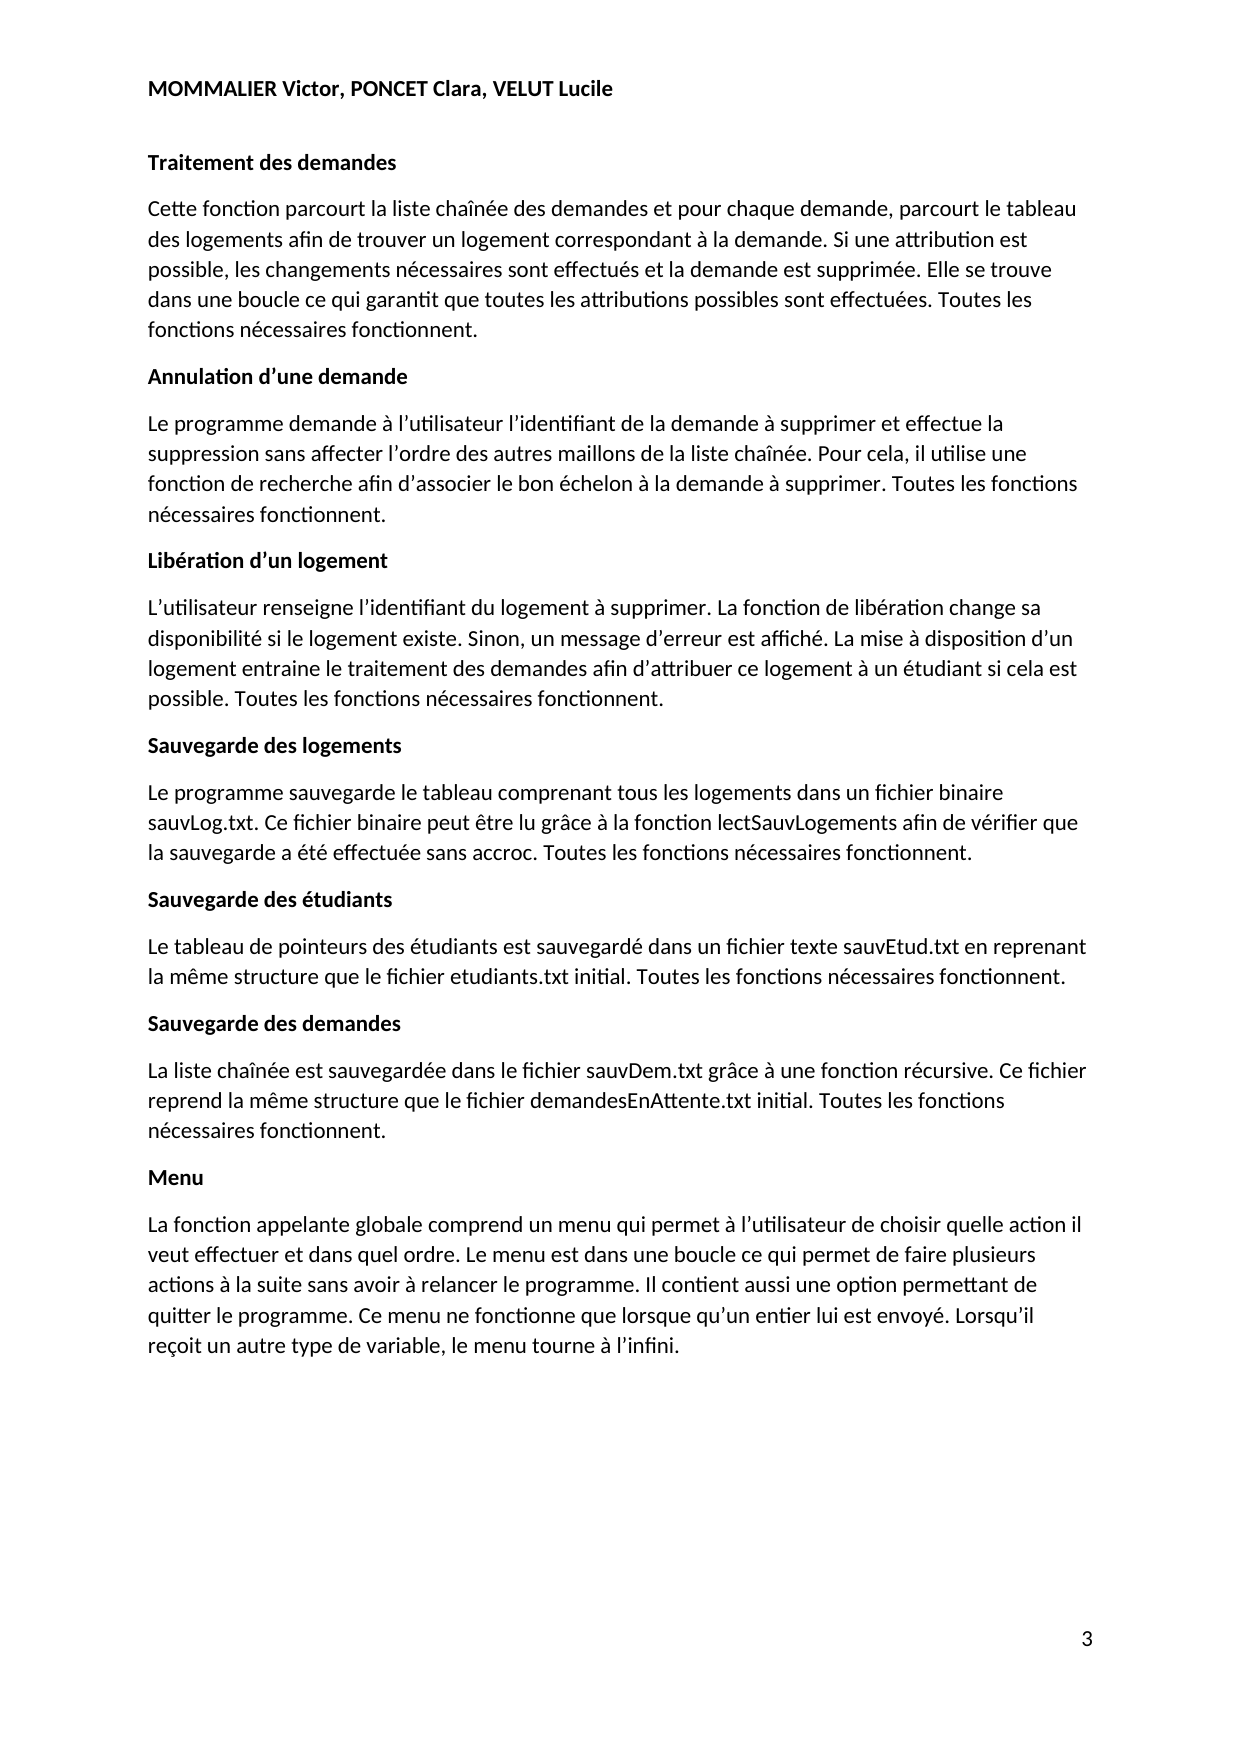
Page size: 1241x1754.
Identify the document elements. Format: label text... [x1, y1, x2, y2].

text La liste chaînée est sauvegardée dans le fichier sauvDem.txt grâce à une fonction récursive. Ce fichier reprend la même structure que le fichier demandesEnAttente.txt initial. Toutes les fonctions nécessaires fonctionnent. [148, 1056, 1093, 1144]
text Sauvegarde des étudiants [148, 885, 1093, 913]
text La fonction appelante globale comprend un menu qui permet à l’utilisateur de choisir quelle action il veut effectuer et dans quel ordre. Le menu est dans une boucle ce qui permet de faire plusieurs actions à la suite sans avoir à relancer le programme. Il contient aussi une option permettant de quitter le programme. Ce menu ne fonctionne que lorsque qu’un entier lui est envoyé. Lorsqu’il reçoit un autre type de variable, le menu tourne à l’infini. [148, 1210, 1093, 1359]
text Annulation d’une demande [148, 362, 1093, 390]
text Sauvegarde des logements [148, 731, 1093, 759]
text Le tableau de pointeurs des étudiants est sauvegardé dans un fichier texte sauvEtud.txt en reprenant la même structure que le fichier etudiants.txt initial. Toutes les fonctions nécessaires fonctionnent. [148, 932, 1093, 990]
text Traitement des demandes [148, 148, 1093, 176]
text Menu [148, 1163, 1093, 1191]
text Sauvegarde des demandes [148, 1009, 1093, 1037]
text Le programme demande à l’utilisateur l’identifiant de la demande à supprimer et effectue la suppression sans affecter l’ordre des autres maillons de la liste chaînée. Pour cela, il utilise une fonction de recherche afin d’associer le bon échelon à la demande à supprimer. Toutes les fonctions nécessaires fonctionnent. [148, 409, 1093, 528]
text Cette fonction parcourt la liste chaînée des demandes et pour chaque demande, parcourt le tableau des logements afin de trouver un logement correspondant à la demande. Si une attribution est possible, les changements nécessaires sont effectués et la demande est supprimée. Elle se trouve dans une boucle ce qui garantit que toutes les attributions possibles sont effectuées. Toutes les fonctions nécessaires fonctionnent. [148, 194, 1093, 343]
text Le programme sauvegarde le tableau comprenant tous les logements dans un fichier binaire sauvLog.txt. Ce fichier binaire peut être lu grâce à la fonction lectSauvLogements afin de vérifier que la sauvegarde a été effectuée sans accroc. Toutes les fonctions nécessaires fonctionnent. [148, 778, 1093, 866]
text L’utilisateur renseigne l’identifiant du logement à supprimer. La fonction de libération change sa disponibilité si le logement existe. Sinon, un message d’erreur est affiché. La mise à disposition d’un logement entraine le traitement des demandes afin d’attribuer ce logement à un étudiant si cela est possible. Toutes les fonctions nécessaires fonctionnent. [148, 593, 1093, 712]
text Libération d’un logement [148, 547, 1093, 574]
